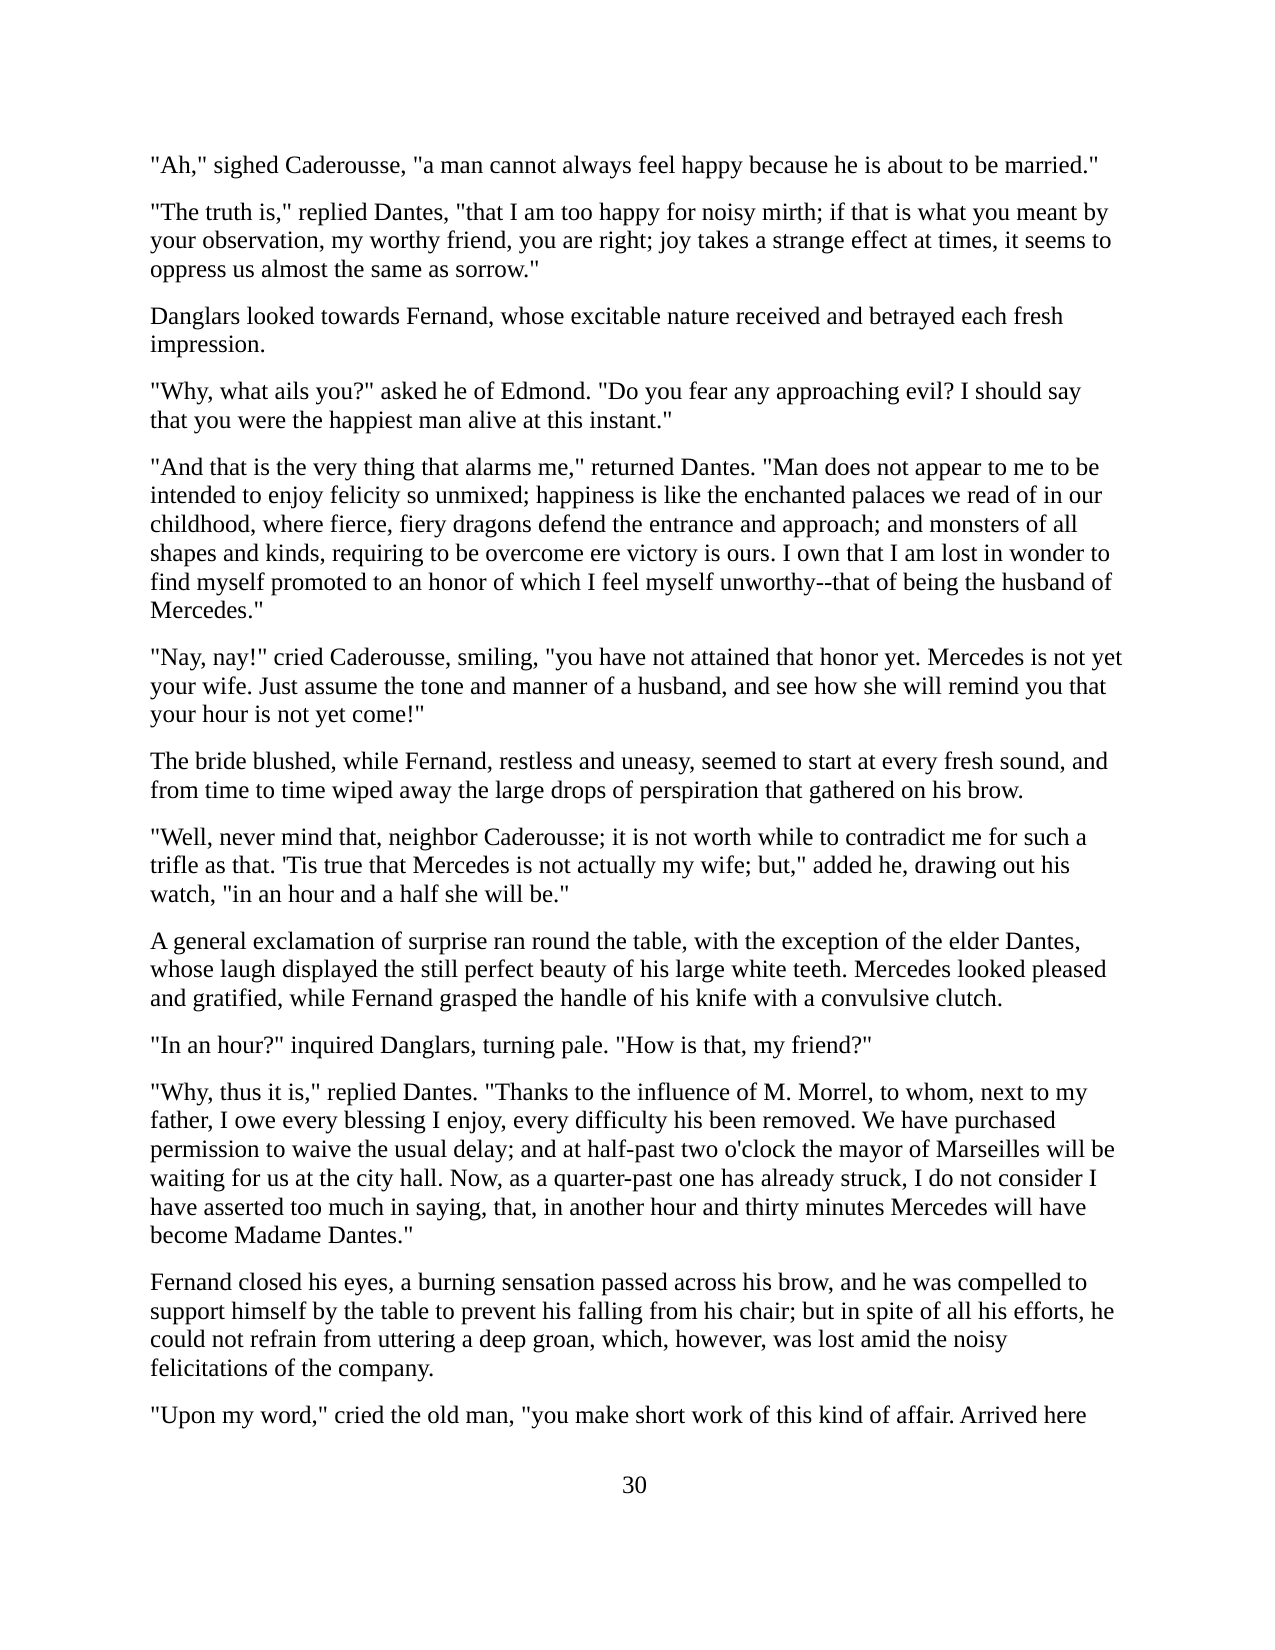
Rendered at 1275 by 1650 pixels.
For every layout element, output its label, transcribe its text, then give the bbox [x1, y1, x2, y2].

text "The truth is," replied Dantes, "that I am too happy for noisy mirth; if that is what you meant by your observation, my worthy friend, you are right; joy takes a strange effect at times, it seems to oppress us almost the same as sorrow." [150, 197, 1125, 283]
text "Ah," sighed Caderousse, "a man cannot always feel happy because he is about to be married." [150, 150, 1125, 179]
text Danglars looked towards Fernand, whose excitable nature received and betrayed each fresh impression. [150, 301, 1125, 358]
text "Why, thus it is," replied Dantes. "Thanks to the influence of M. Morrel, to whom, next to my father, I owe every blessing I enjoy, every difficulty his been removed. We have purchased permission to waive the usual delay; and at half-past two o'clock the mayor of Marseilles will be waiting for us at the city hall. Now, as a quarter-past one has already struck, I do not consider I have asserted too much in saying, that, in another hour and thirty minutes Mercedes will have become Madame Dantes." [150, 1077, 1125, 1249]
text The bride blushed, while Fernand, restless and uneasy, seemed to start at every fresh sound, and from time to time wiped away the large drops of perspiration that gathered on his brow. [150, 746, 1125, 804]
text "In an hour?" inquired Danglars, turning pale. "How is that, my friend?" [150, 1030, 1125, 1059]
text "And that is the very thing that alarms me," returned Dantes. "Man does not appear to me to be intended to enjoy felicity so unmixed; happiness is like the enchanted palaces we read of in our childhood, where fierce, fiery dragons defend the entrance and approach; and monsters of all shapes and kinds, requiring to be overcome ere victory is ours. I own that I am lost in wonder to find myself promoted to an honor of which I feel myself unworthy--that of being the husband of Mercedes." [150, 452, 1125, 624]
text "Why, what ails you?" asked he of Edmond. "Do you fear any approaching evil? I should say that you were the happiest man alive at this instant." [150, 376, 1125, 434]
text "Nay, nay!" cried Caderousse, smiling, "you have not attained that honor yet. Mercedes is not yet your wife. Just assume the tone and manner of a husband, and see how she will remind you that your hour is not yet come!" [150, 642, 1125, 728]
text "Well, never mind that, neighbor Caderousse; it is not worth while to contradict me for such a trifle as that. 'Tis true that Mercedes is not actually my wife; but," added he, drawing out his watch, "in an hour and a half she will be." [150, 822, 1125, 908]
text "Upon my word," cried the old man, "you make short work of this kind of affair. Arrived here [150, 1400, 1125, 1429]
text Fernand closed his eyes, a burning sensation passed across his brow, and he was compelled to support himself by the table to prevent his falling from his chair; but in spite of all his efforts, he could not refrain from uttering a deep groan, which, however, was lost amid the noisy felicitations of the company. [150, 1267, 1125, 1382]
text A general exclamation of surprise ran round the table, with the exception of the elder Dantes, whose laugh displayed the still perfect beauty of his large white teeth. Mercedes looked pleased and gratified, while Fernand grasped the handle of his knife with a convulsive clutch. [150, 926, 1125, 1012]
